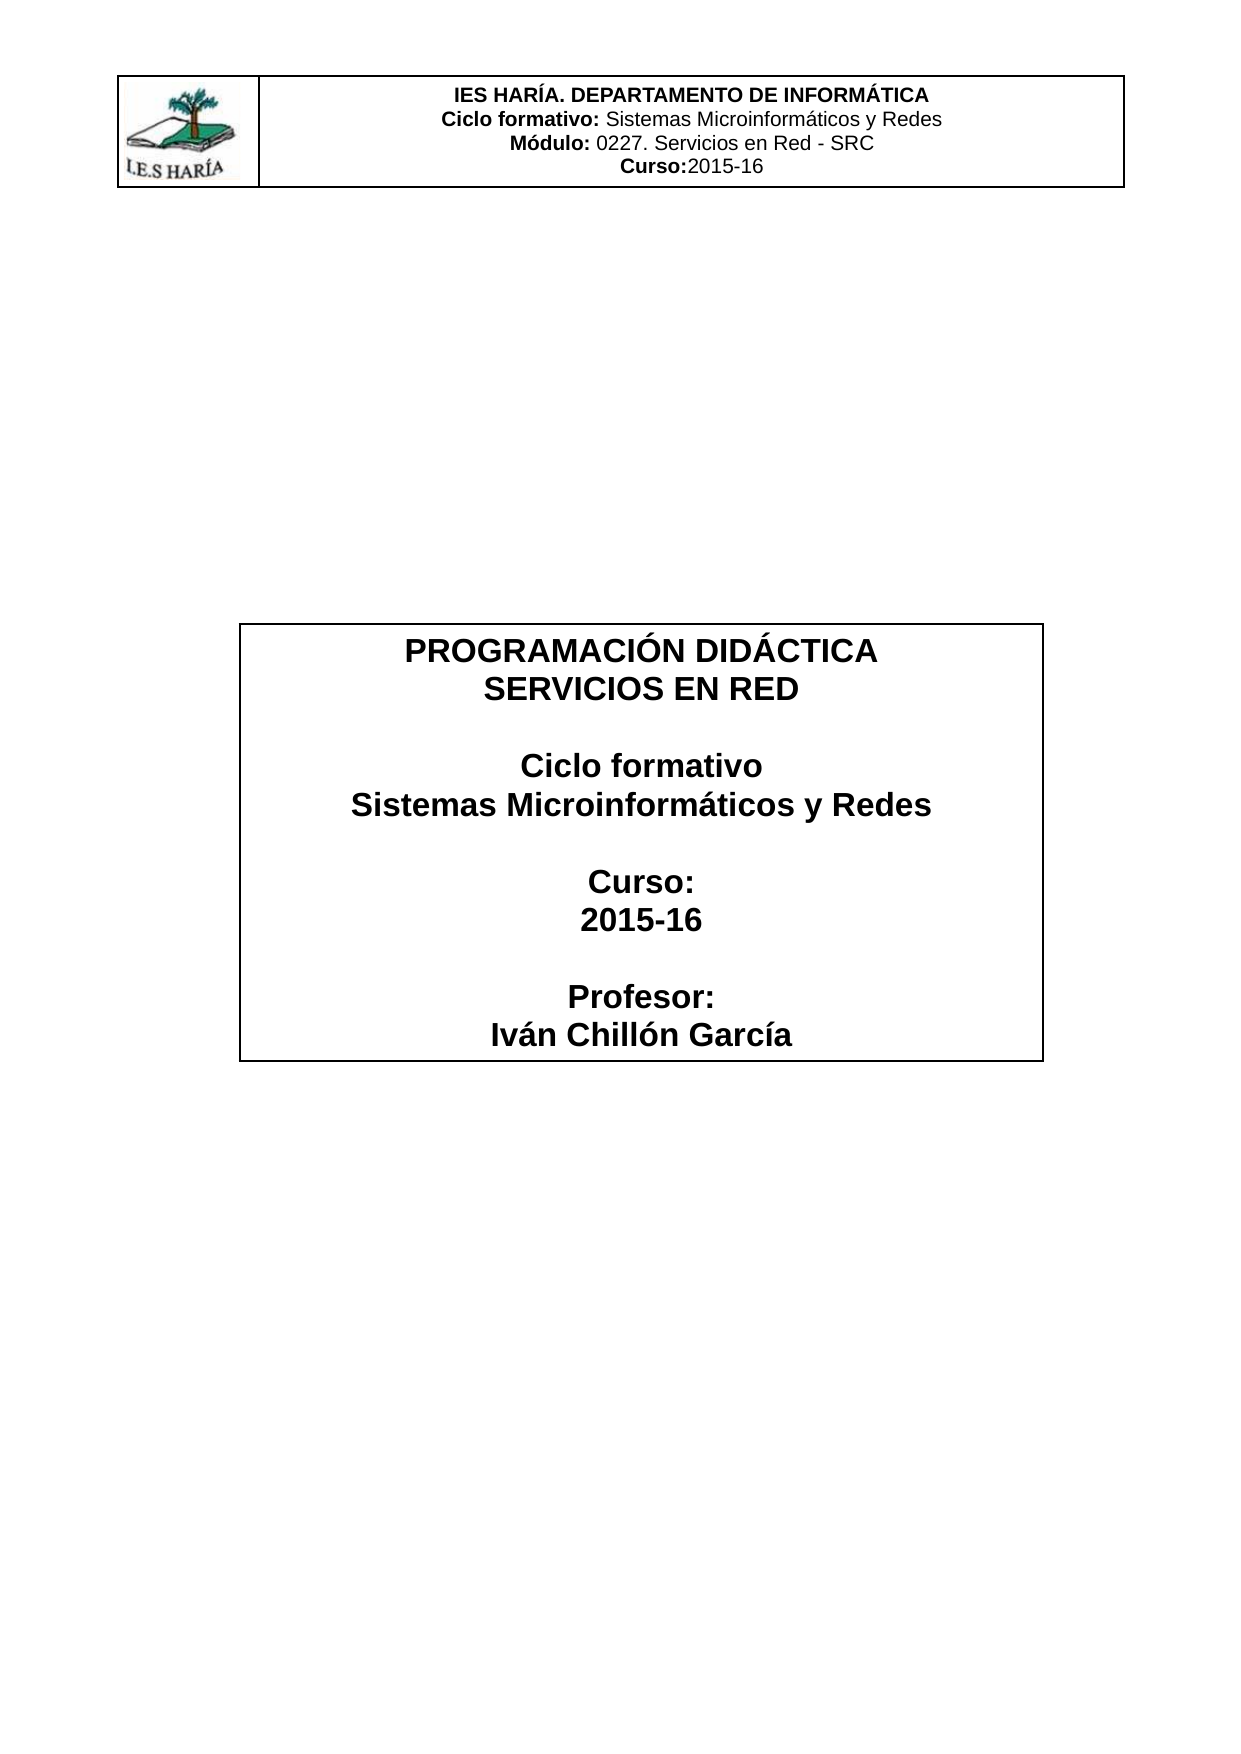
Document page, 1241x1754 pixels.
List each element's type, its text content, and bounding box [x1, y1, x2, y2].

picture [123, 82, 241, 180]
table_header PROGRAMACIÓN DIDÁCTICA SERVICIOS EN RED Ciclo formativo Sistemas Microinformáticos y Redes Curso: 2015-16 Profesor: Iván Chillón García [241, 625, 1042, 1059]
